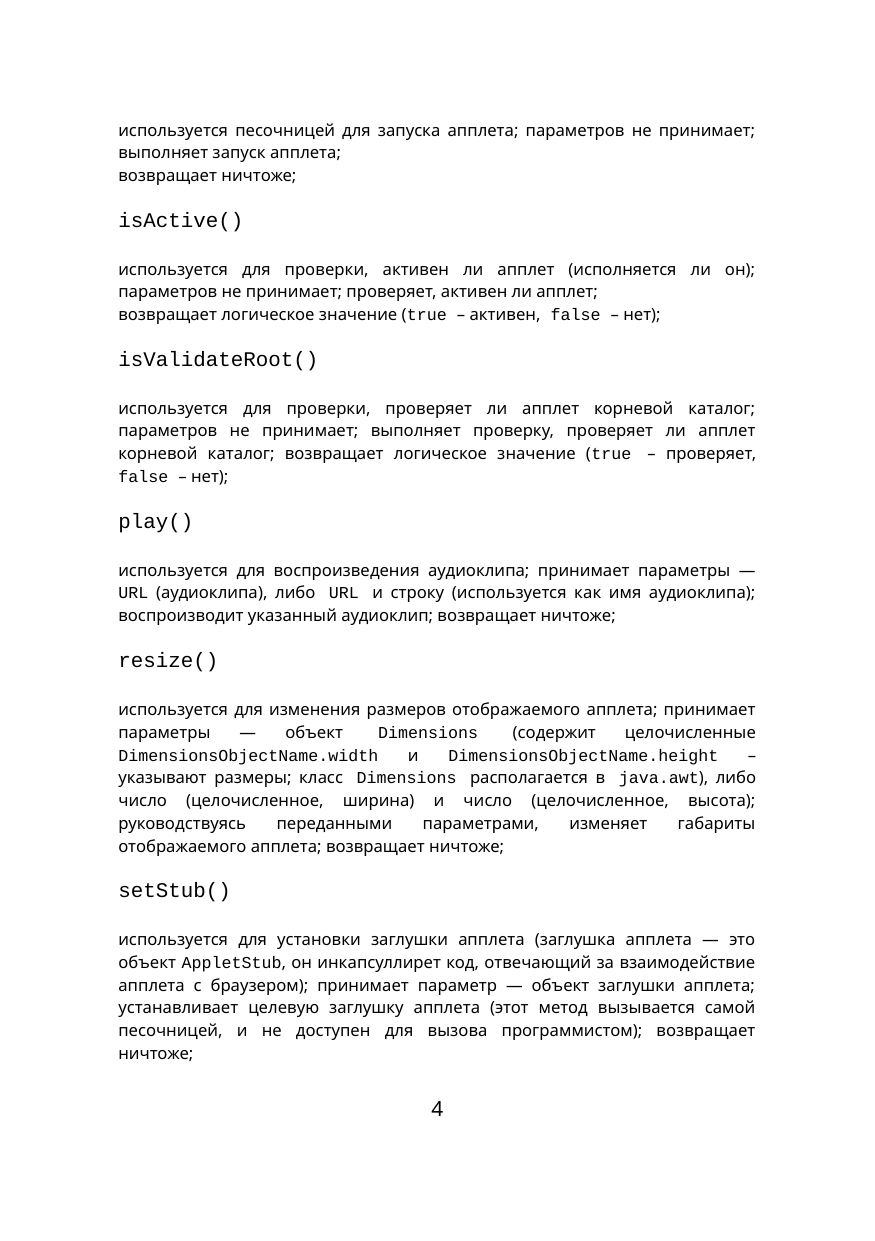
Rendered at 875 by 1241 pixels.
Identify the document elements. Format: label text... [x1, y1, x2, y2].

text resize() [118, 650, 756, 674]
text возвращает логическое значение (true – активен, false – нет); [118, 303, 756, 325]
text используется для установки заглушки апплета (заглушка апплета — это объект AppletStub, он инкапсуллирет код, отвечающий за взаимодействие апплета с браузером); принимает параметр — объект заглушки апплета; устанавливает целевую заглушку апплета (этот метод вызывается самой песочницей, и не доступен для вызова программистом); возвращает ничтоже; [118, 928, 756, 1064]
text используется для проверки, активен ли апплет (исполняется ли он); параметров не принимает; проверяет, активен ли апплет; [118, 257, 756, 303]
text isActive() [118, 210, 756, 233]
text используется для проверки, проверяет ли апплет корневой каталог; параметров не принимает; выполняет проверку, проверяет ли апплет корневой каталог; возвращает логическое значение (true – проверяет, false – нет); [118, 396, 756, 487]
text isValidateRoot() [118, 349, 756, 373]
text используется песочницей для запуска апплета; параметров не принимает; выполняет запуск апплета; [118, 118, 756, 163]
text setStub() [118, 881, 756, 904]
text play() [118, 511, 756, 535]
text возвращает ничтоже; [118, 163, 756, 186]
text используется для воспроизведения аудиоклипа; принимает параметры — URL (аудиоклипа), либо URL и строку (используется как имя аудиоклипа); воспроизводит указанный аудиоклип; возвращает ничтоже; [118, 558, 756, 627]
text используется для изменения размеров отображаемого апплета; принимает параметры — объект Dimensions (содержит целочисленные DimensionsObjectName.width и DimensionsObjectName.height – указывают размеры; класс Dimensions располагается в java.awt), либо число (целочисленное, ширина) и число (целочисленное, высота); руководствуясь переданными параметрами, изменяет габариты отображаемого апплета; возвращает ничтоже; [118, 698, 756, 857]
